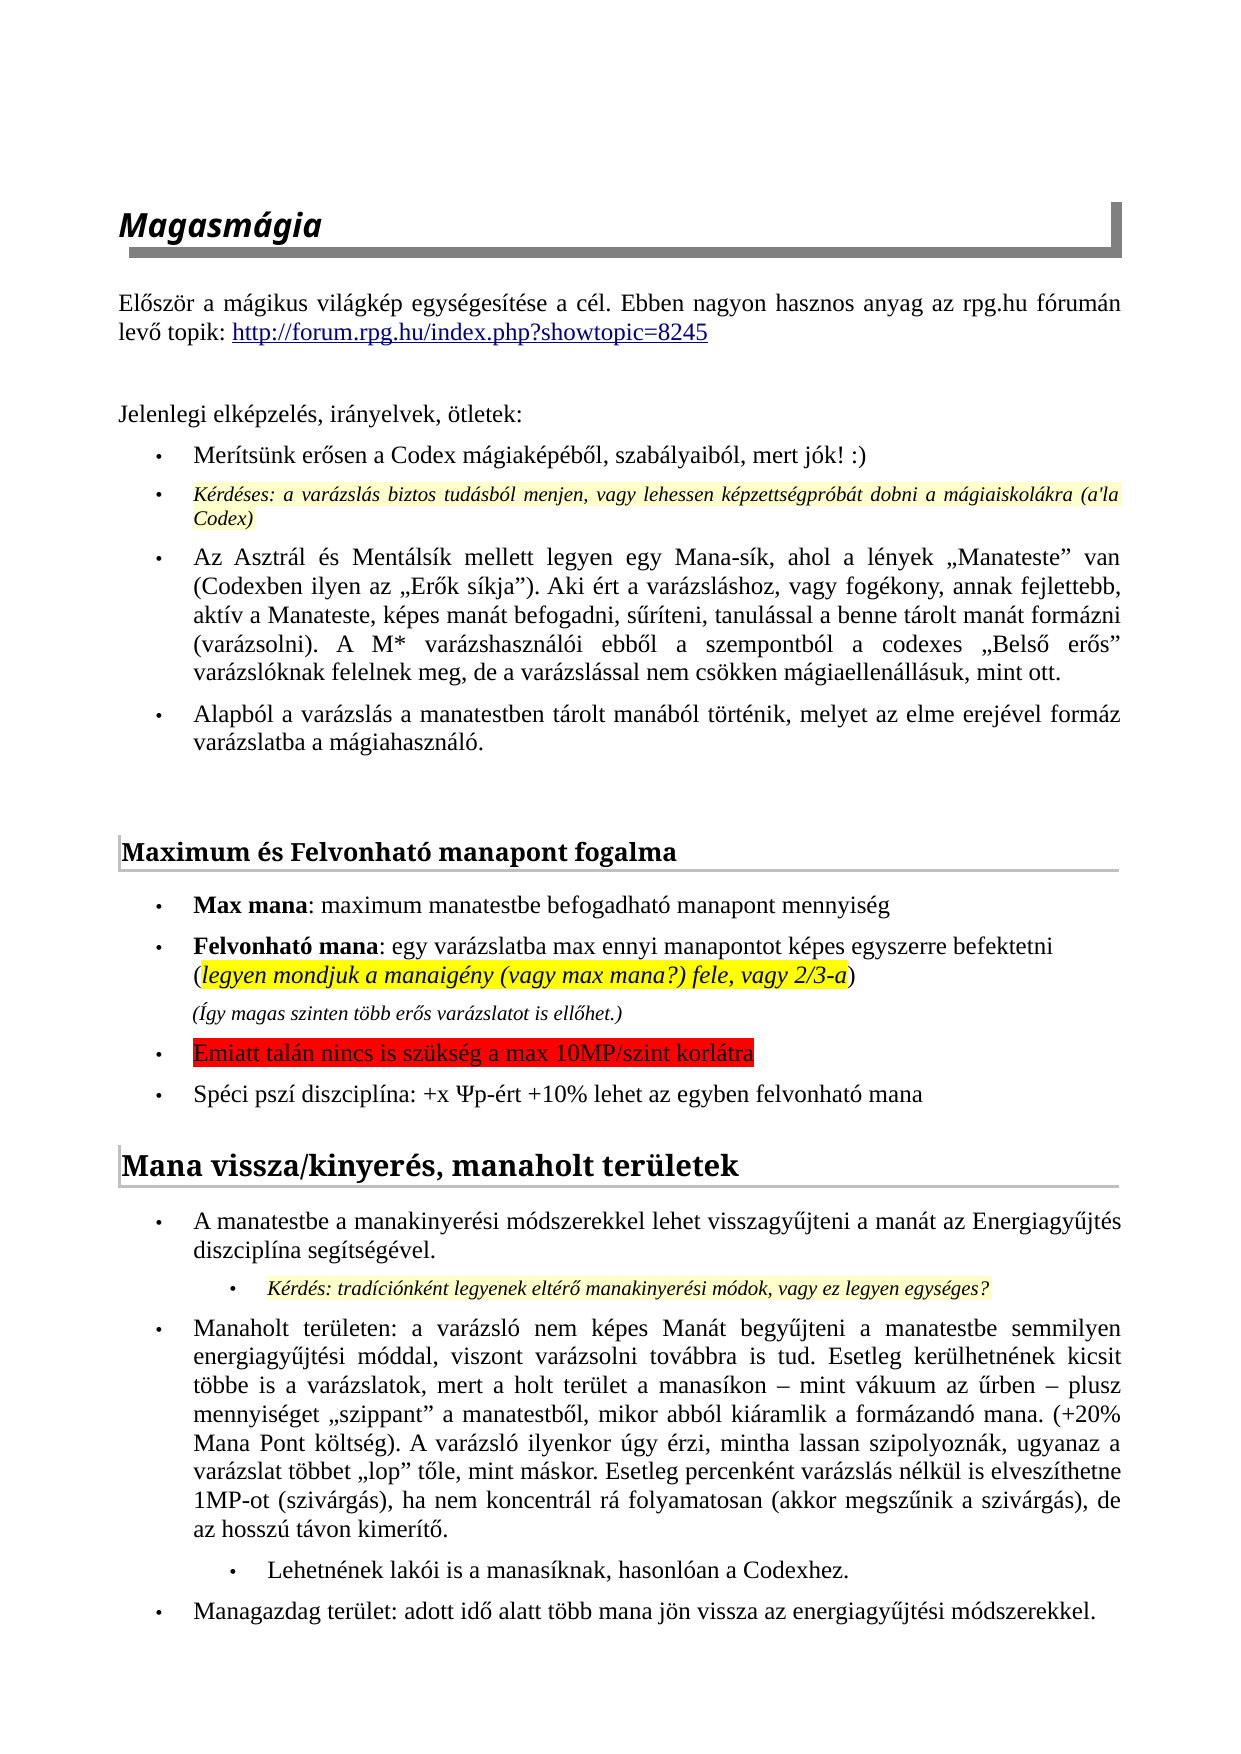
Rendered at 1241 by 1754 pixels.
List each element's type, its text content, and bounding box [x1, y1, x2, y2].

list Alapból a varázslás a manatestben tárolt manából történik, melyet az elme erejével formáz varázslatba a mágiahasználó. [156, 699, 1122, 756]
text Először a mágikus világkép egységesítése a cél. Ebben nagyon hasznos anyag az rpg.hu fórumán levő topik: http://forum.rpg.hu/index.php?showtopic=8245 [118, 288, 1122, 346]
list Spéci pszí diszciplína: +x Ψp-ért +10% lehet az egyben felvonható mana [156, 1079, 1122, 1108]
list Max mana: maximum manatestbe befogadható manapont mennyiség [156, 890, 1122, 919]
subtitle Mana vissza/kinyerés, manaholt területek [121, 1145, 1122, 1185]
list Az Asztrál és Mentálsík mellett legyen egy Mana-sík, ahol a lények „Manateste” van (Codexben ilyen az „Erők síkja”). Aki ért a varázsláshoz, vagy fogékony, annak fejlettebb, aktív a Manateste, képes manát befogadni, sűríteni, tanulással a benne tárolt manát formázni (varázsolni). A M* varázshasználói ebből a szempontból a codexes „Belső erős” varázslóknak felelnek meg, de a varázslással nem csökken mágiaellenállásuk, mint ott. [156, 542, 1122, 686]
list Kérdés: tradíciónként legyenek eltérő manakinyerési módok, vagy ez legyen egységes? [229, 1276, 1122, 1300]
text Jelenlegi elképzelés, irányelvek, ötletek: [118, 399, 1122, 428]
list Manaholt területen: a varázsló nem képes Manát begyűjteni a manatestbe semmilyen energiagyűjtési móddal, viszont varázsolni továbbra is tud. Esetleg kerülhetnének kicsit többe is a varázslatok, mert a holt terület a manasíkon – mint vákuum az űrben – plusz mennyiséget „szippant” a manatestből, mikor abból kiáramlik a formázandó mana. (+20% Mana Pont költség). A varázsló ilyenkor úgy érzi, mintha lassan szipolyoznák, ugyanaz a varázslat többet „lop” tőle, mint máskor. Esetleg percenként varázslás nélkül is elveszíthetne 1MP-ot (szivárgás), ha nem koncentrál rá folyamatosan (akkor megszűnik a szivárgás), de az hosszú távon kimerítő. [156, 1313, 1122, 1543]
subtitle Maximum és Felvonható manapont fogalma [121, 835, 1122, 869]
list Merítsünk erősen a Codex mágiaképéből, szabályaiból, mert jók! :) [156, 441, 1122, 469]
list A manatestbe a manakinyerési módszerekkel lehet visszagyűjteni a manát az Energiagyűjtés diszciplína segítségével. [156, 1206, 1122, 1263]
text (Így magas szinten több erős varázslatot is ellőhet.) [192, 1001, 1122, 1025]
list Lehetnének lakói is a manasíknak, hasonlóan a Codexhez. [229, 1555, 1122, 1584]
list Kérdéses: a varázslás biztos tudásból menjen, vagy lehessen képzettségpróbát dobni a mágiaiskolákra (a'la Codex) [156, 482, 1122, 530]
list Felvonható mana: egy varázslatba max ennyi manapontot képes egyszerre befektetni (legyen mondjuk a manaigény (vagy max mana?) fele, vagy 2/3-a) [156, 931, 1122, 989]
list Managazdag terület: adott idő alatt több mana jön vissza az energiagyűjtési módszerekkel. [156, 1596, 1122, 1625]
subtitle Magasmágia [118, 202, 1111, 247]
list Emiatt talán nincs is szükség a max 10MP/szint korlátra [156, 1038, 1122, 1067]
